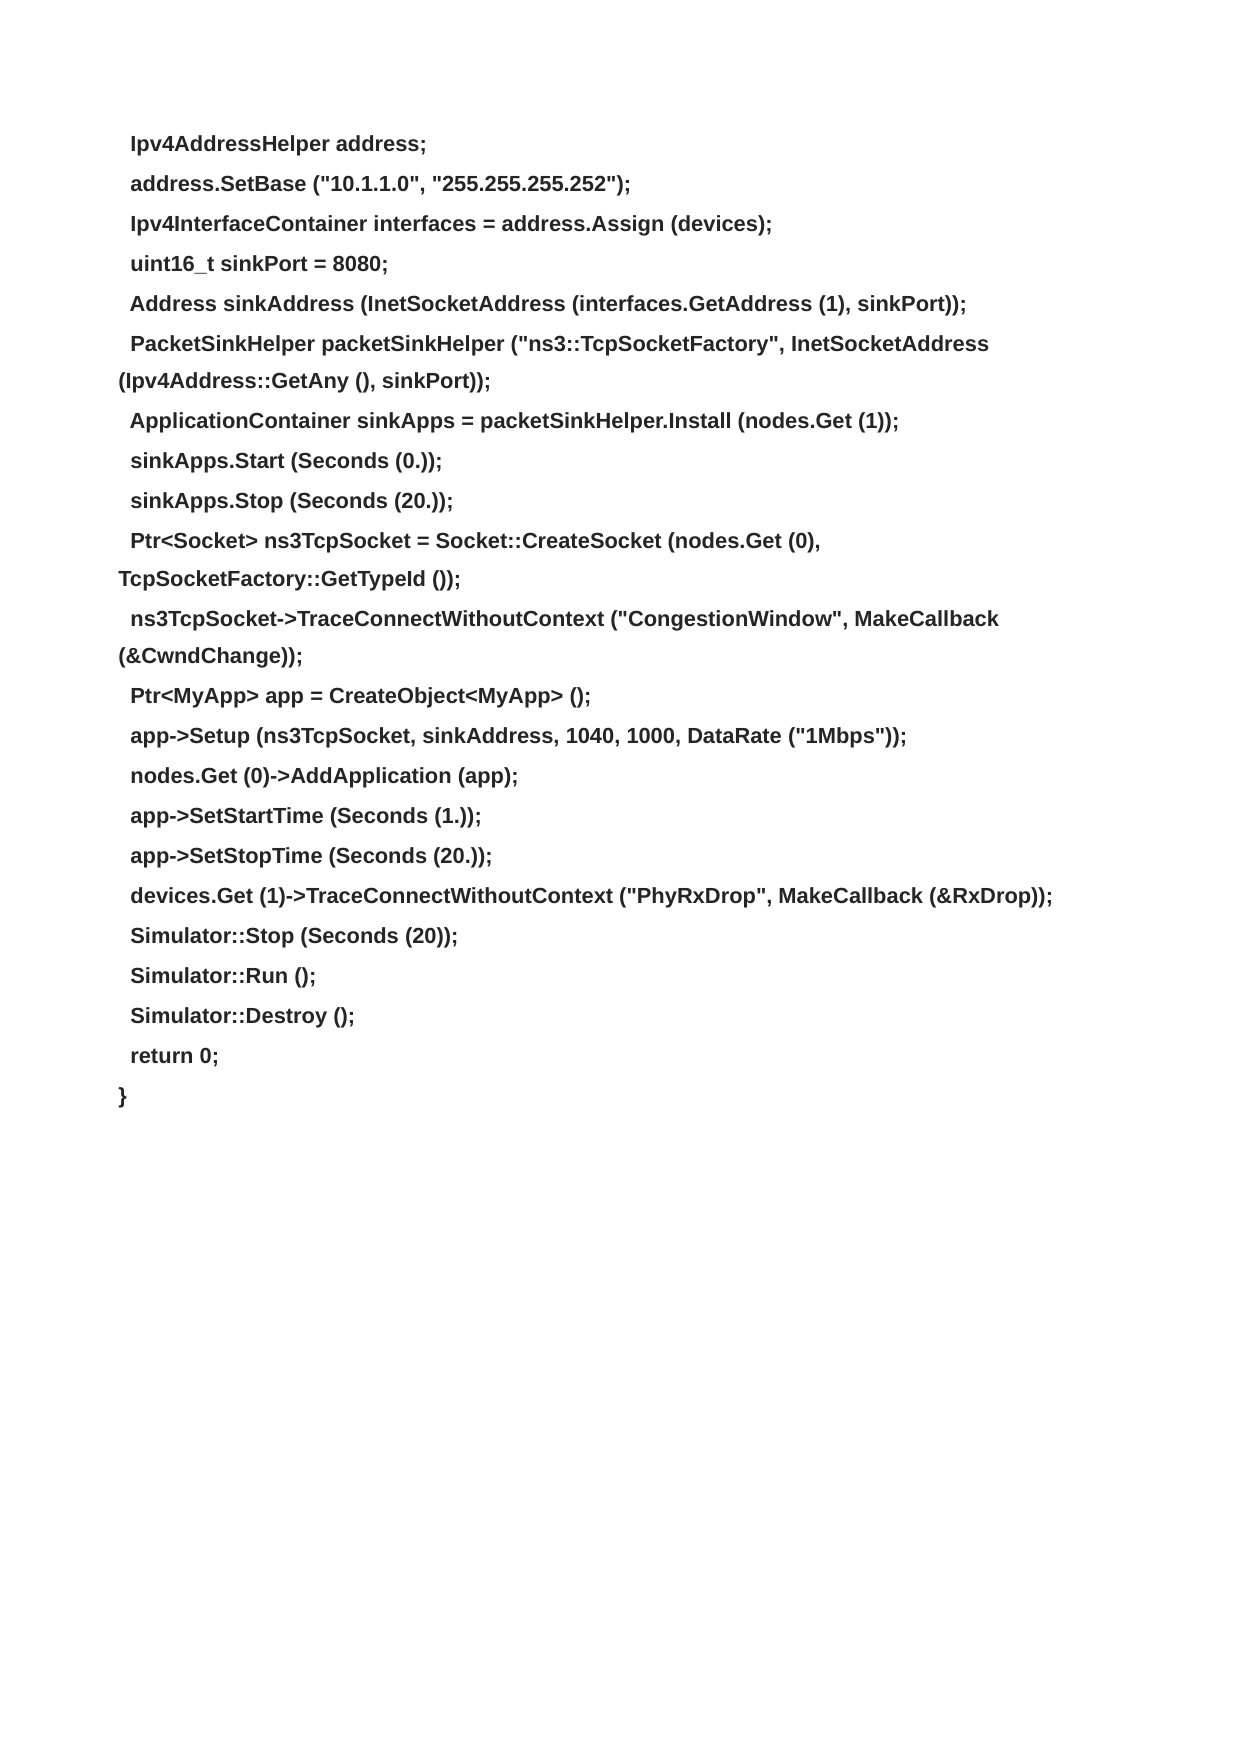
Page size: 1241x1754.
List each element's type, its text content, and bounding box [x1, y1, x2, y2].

text ns3TcpSocket->TraceConnectWithoutContext ("CongestionWindow", MakeCallback (&CwndChange)); [118, 593, 1122, 668]
text Ptr<Socket> ns3TcpSocket = Socket::CreateSocket (nodes.Get (0), TcpSocketFactory::GetTypeId ()); [118, 516, 1122, 591]
text sinkApps.Start (Seconds (0.)); [118, 436, 1122, 473]
text app->SetStopTime (Seconds (20.)); [118, 831, 1122, 868]
text sinkApps.Stop (Seconds (20.)); [118, 476, 1122, 513]
text Ipv4AddressHelper address; [118, 118, 1122, 156]
text nodes.Get (0)->AddApplication (app); [118, 751, 1122, 788]
text Ptr<MyApp> app = CreateObject<MyApp> (); [118, 671, 1122, 708]
text app->Setup (ns3TcpSocket, sinkAddress, 1040, 1000, DataRate ("1Mbps")); [118, 711, 1122, 748]
text Simulator::Run (); [118, 951, 1122, 988]
text Address sinkAddress (InetSocketAddress (interfaces.GetAddress (1), sinkPort)); [118, 278, 1122, 316]
text devices.Get (1)->TraceConnectWithoutContext ("PhyRxDrop", MakeCallback (&RxDrop)); [118, 871, 1122, 908]
text PacketSinkHelper packetSinkHelper ("ns3::TcpSocketFactory", InetSocketAddress (Ipv4Address::GetAny (), sinkPort)); [118, 318, 1122, 393]
text address.SetBase ("10.1.1.0", "255.255.255.252"); [118, 158, 1122, 196]
text ApplicationContainer sinkApps = packetSinkHelper.Install (nodes.Get (1)); [118, 396, 1122, 433]
text } [118, 1071, 1122, 1108]
text Simulator::Destroy (); [118, 991, 1122, 1028]
text uint16_t sinkPort = 8080; [118, 238, 1122, 276]
text return 0; [118, 1031, 1122, 1068]
text app->SetStartTime (Seconds (1.)); [118, 791, 1122, 828]
text Simulator::Stop (Seconds (20)); [118, 911, 1122, 948]
text Ipv4InterfaceContainer interfaces = address.Assign (devices); [118, 198, 1122, 236]
